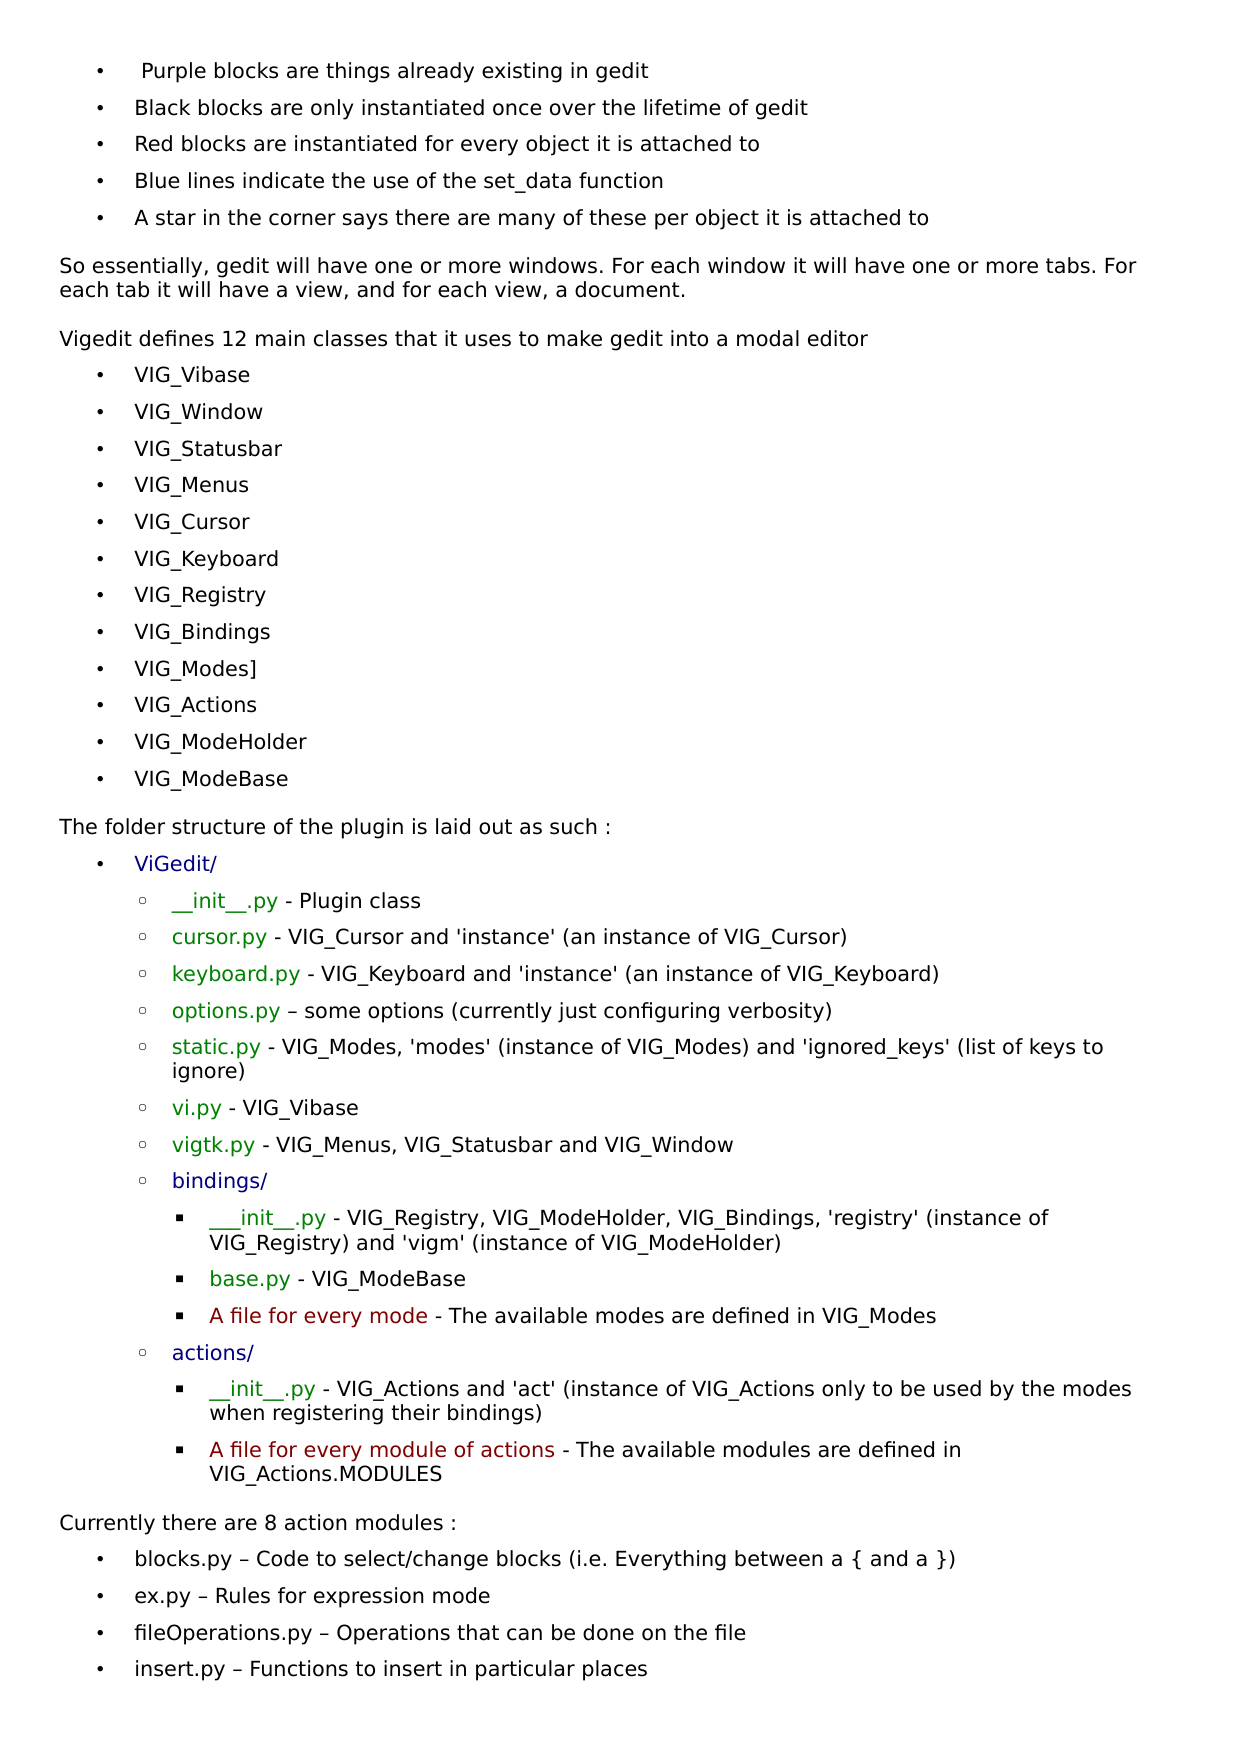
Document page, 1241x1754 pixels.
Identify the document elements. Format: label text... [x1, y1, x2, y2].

list VIG_Registry [97, 583, 1181, 608]
list VIG_Window [97, 400, 1181, 424]
list static.py - VIG_Modes, 'modes' (instance of VIG_Modes) and 'ignored_keys' (list of keys to ignore) [134, 1035, 1181, 1084]
list VIG_Cursor [97, 510, 1181, 534]
list A file for every mode - The available modes are defined in VIG_Modes [172, 1304, 1181, 1328]
list fileOperations.py – Operations that can be done on the file [97, 1621, 1181, 1645]
list __init__.py - VIG_Actions and 'act' (instance of VIG_Actions only to be used by the modes when registering their bindings) [172, 1377, 1181, 1426]
list VIG_ModeHolder [97, 730, 1181, 754]
list ex.py – Rules for expression mode [97, 1584, 1181, 1608]
text Currently there are 8 action modules : [59, 1511, 1181, 1535]
list VIG_Keyboard [97, 547, 1181, 571]
list blocks.py – Code to select/change blocks (i.e. Everything between a { and a }) [97, 1547, 1181, 1572]
list actions/ [134, 1341, 1181, 1365]
text So essentially, gedit will have one or more windows. For each window it will have one or more tabs. For each tab it will have a view, and for each view, a document. [59, 254, 1181, 303]
list VIG_ModeBase [97, 767, 1181, 791]
list A file for every module of actions - The available modules are defined in VIG_Actions.MODULES [172, 1438, 1181, 1487]
list Black blocks are only instantiated once over the lifetime of gedit [97, 96, 1181, 120]
list base.py - VIG_ModeBase [172, 1267, 1181, 1291]
list VIG_Modes] [97, 657, 1181, 681]
list Red blocks are instantiated for every object it is attached to [97, 132, 1181, 157]
list VIG_Bindings [97, 620, 1181, 644]
list vi.py - VIG_Vibase [134, 1096, 1181, 1121]
list Blue lines indicate the use of the set_data function [97, 169, 1181, 193]
list A star in the corner says there are many of these per object it is attached to [97, 206, 1181, 230]
list bindings/ [134, 1169, 1181, 1194]
list VIG_Statusbar [97, 437, 1181, 461]
list insert.py – Functions to insert in particular places [97, 1657, 1181, 1682]
list Purple blocks are things already existing in gedit [97, 59, 1181, 83]
list ___init__.py - VIG_Registry, VIG_ModeHolder, VIG_Bindings, 'registry' (instance of VIG_Registry) and 'vigm' (instance of VIG_ModeHolder) [172, 1206, 1181, 1255]
text The folder structure of the plugin is laid out as such : [59, 815, 1181, 839]
list VIG_Menus [97, 473, 1181, 498]
list VIG_Vibase [97, 363, 1181, 388]
list keyboard.py - VIG_Keyboard and 'instance' (an instance of VIG_Keyboard) [134, 962, 1181, 986]
list ViGedit/ [97, 852, 1181, 876]
list __init__.py - Plugin class [134, 889, 1181, 913]
list VIG_Actions [97, 693, 1181, 718]
list cursor.py - VIG_Cursor and 'instance' (an instance of VIG_Cursor) [134, 925, 1181, 949]
list vigtk.py - VIG_Menus, VIG_Statusbar and VIG_Window [134, 1133, 1181, 1157]
text Vigedit defines 12 main classes that it uses to make gedit into a modal editor [59, 327, 1181, 351]
list options.py – some options (currently just configuring verbosity) [134, 999, 1181, 1023]
